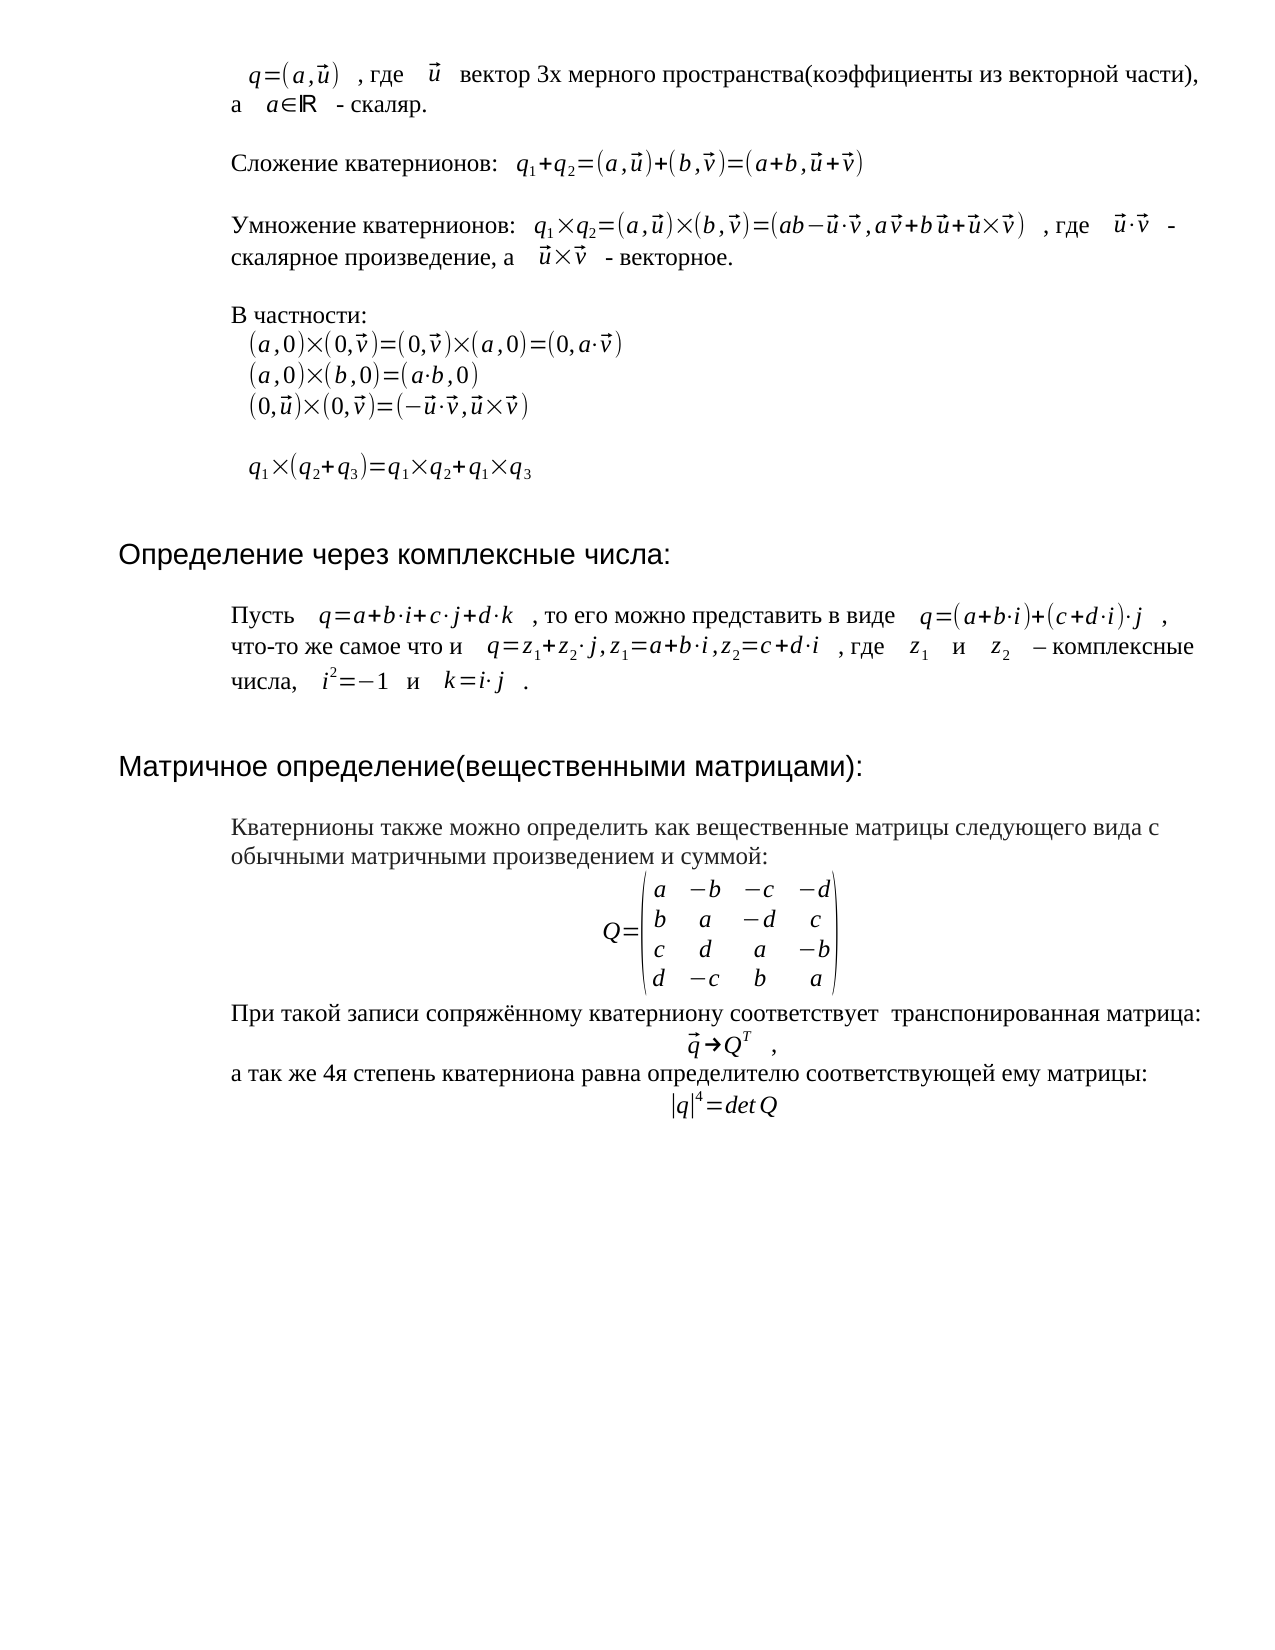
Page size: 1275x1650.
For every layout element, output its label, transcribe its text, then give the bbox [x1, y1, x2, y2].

text Кватернионы также можно определить как вещественные матрицы следующего вида с обычными матричными произведением и суммой: [231, 812, 1216, 869]
text Пусть , то его можно представить в виде , что-то же самое что и , где и – комплексные числа, и . [231, 600, 1216, 694]
text а так же 4я степень кватерниона равна определителю соответствующей ему матрицы: [231, 1058, 1216, 1087]
subtitle Определение через комплексные числа: [118, 537, 1216, 571]
text В частности: [231, 300, 1216, 421]
text При такой записи сопряжённому кватерниону соответствует транспонированная матрица: [231, 998, 1216, 1027]
text , [231, 1027, 1216, 1058]
text Умножение кватернионов:, где - скалярное произведение, а - векторное. [231, 210, 1216, 271]
text , где вектор 3х мерного пространства(коэффициенты из векторной части), а - скаляр. [231, 59, 1216, 118]
text Сложение кватернионов: [231, 148, 1216, 180]
subtitle Матричное определение(вещественными матрицами): [118, 749, 1216, 782]
